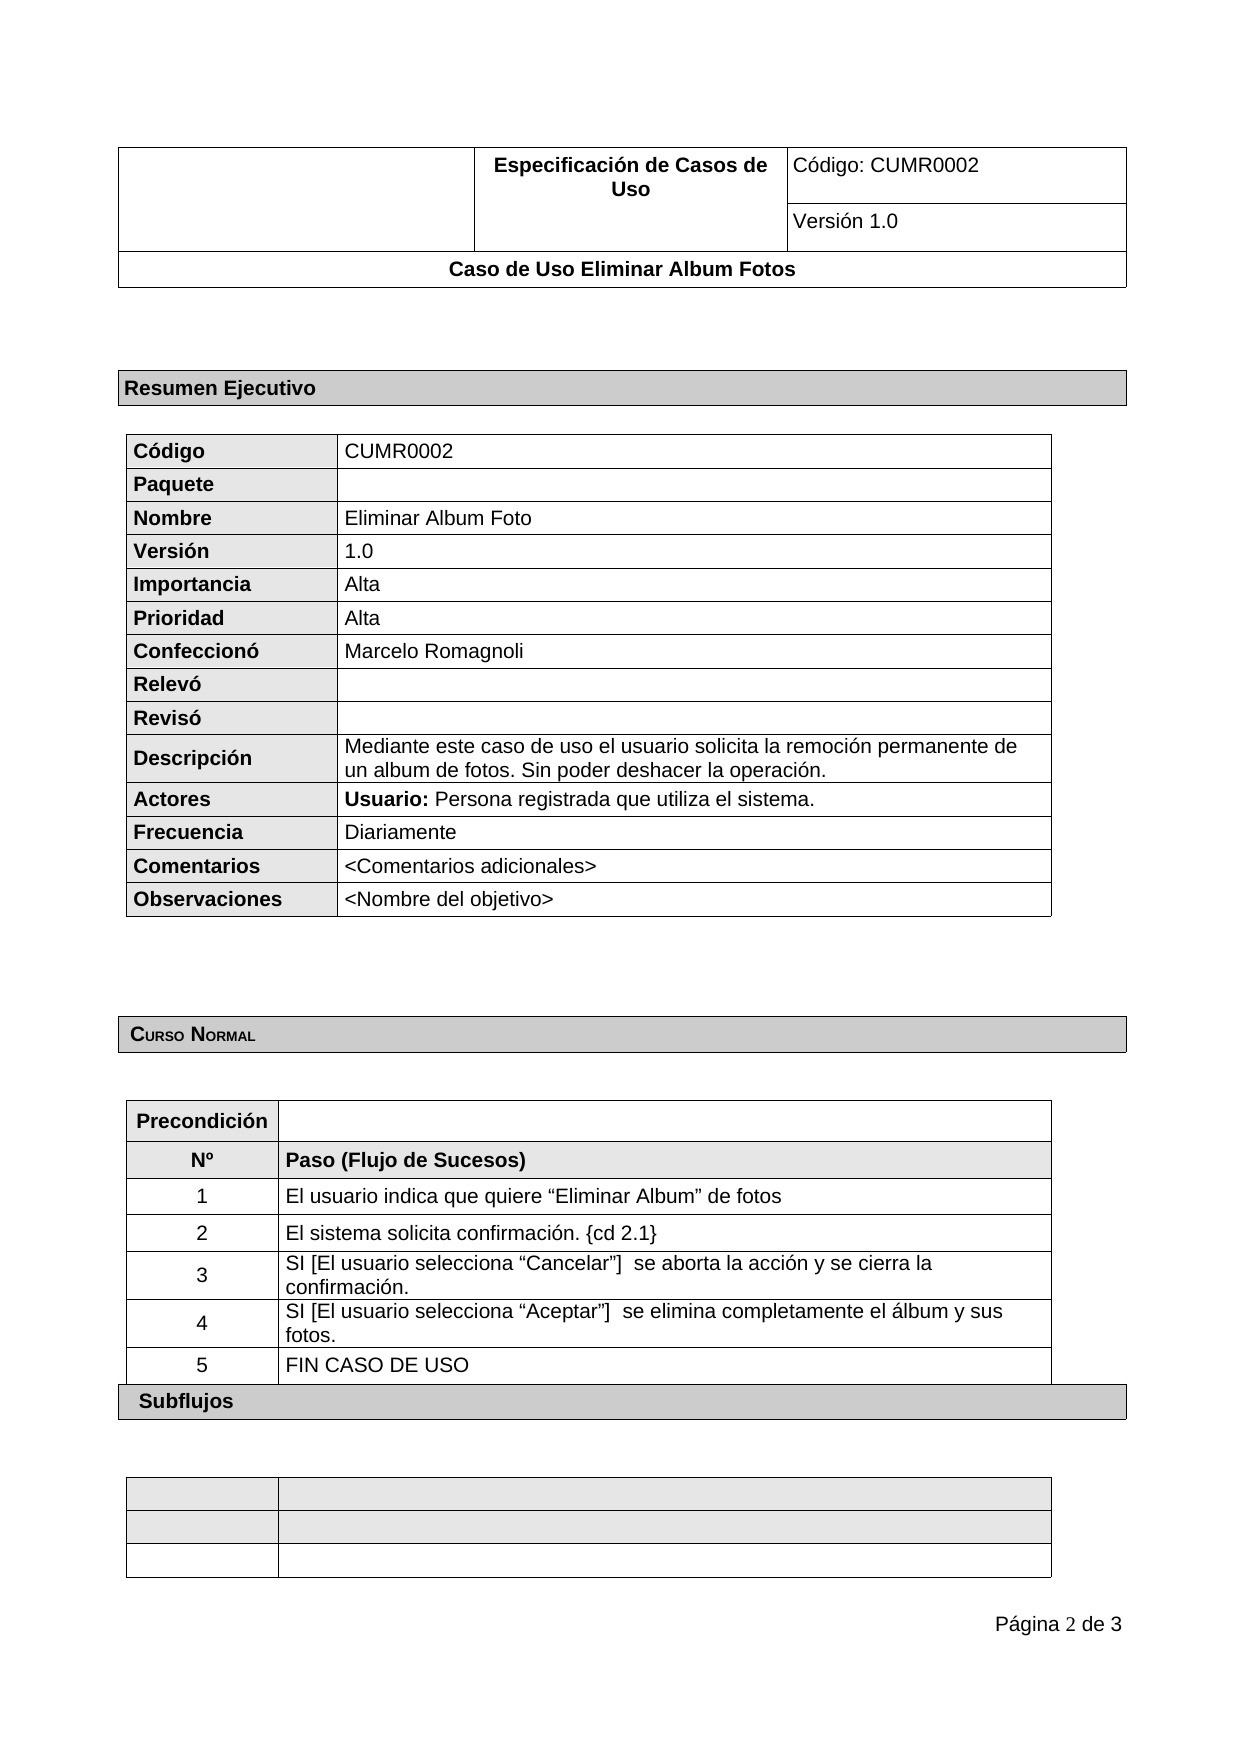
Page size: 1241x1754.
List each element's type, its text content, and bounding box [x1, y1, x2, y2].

table_cell <Comentarios adicionales> [338, 850, 1051, 882]
table_header Precondición [127, 1101, 278, 1141]
table_cell Prioridad [127, 602, 337, 634]
table_cell Marcelo Romagnoli [338, 635, 1051, 667]
table_cell Mediante este caso de uso el usuario solicita la remoción permanente de un album de fotos. Sin poder deshacer la operación. [338, 735, 1051, 782]
table_cell [338, 702, 1051, 734]
table_cell SI [El usuario selecciona “Cancelar”] se aborta la acción y se cierra la confirmación. [279, 1252, 1051, 1299]
table_cell Paquete [127, 469, 337, 501]
table_cell <Nombre del objetivo> [338, 883, 1051, 916]
table_header Código [127, 435, 337, 467]
table_cell [118, 1141, 126, 1178]
table_cell Comentarios [127, 850, 337, 882]
table_cell [1052, 1299, 1126, 1347]
table_cell Revisó [127, 702, 337, 734]
table_cell Observaciones [127, 883, 337, 916]
table_cell Alta [338, 569, 1051, 601]
table_cell [338, 669, 1051, 701]
table_cell FIN CASO DE USO [279, 1348, 1051, 1383]
table_header [279, 1478, 1051, 1510]
table_cell [127, 1544, 278, 1577]
table_cell [118, 1251, 126, 1299]
table_cell Diariamente [338, 817, 1051, 849]
table_cell [279, 1544, 1051, 1577]
table_cell Nombre [127, 502, 337, 534]
table_cell Alta [338, 602, 1051, 634]
table_cell [118, 1178, 126, 1214]
table_cell Descripción [127, 735, 337, 782]
table_cell [118, 1214, 126, 1251]
table_cell Frecuencia [127, 817, 337, 849]
table_cell Eliminar Album Foto [338, 502, 1051, 534]
table_cell [1052, 1251, 1126, 1299]
table_cell [1052, 1214, 1126, 1251]
table_cell El sistema solicita confirmación. {cd 2.1} [279, 1215, 1051, 1251]
table_cell Versión [127, 535, 337, 567]
table_cell Importancia [127, 569, 337, 601]
table_header Curso Normal [119, 1017, 1126, 1052]
table_cell [1052, 1178, 1126, 1214]
table_cell [127, 1511, 278, 1543]
table_header [1052, 1100, 1126, 1141]
table_header [127, 1478, 278, 1510]
table_cell Subflujos [119, 1385, 1126, 1419]
table_cell 1.0 [338, 535, 1051, 567]
table_cell Relevó [127, 669, 337, 701]
table_header CUMR0002 [338, 435, 1051, 467]
table_header [279, 1101, 1051, 1141]
table_cell SI [El usuario selecciona “Aceptar”] se elimina completamente el álbum y sus fotos. [279, 1300, 1051, 1347]
table_cell [338, 469, 1051, 501]
table_header [118, 1100, 126, 1141]
table_cell 2 [127, 1215, 278, 1251]
table_cell Actores [127, 783, 337, 816]
table_cell [1052, 1347, 1126, 1383]
table_cell 4 [127, 1300, 278, 1347]
table_cell 1 [127, 1179, 278, 1214]
table_cell [118, 1347, 126, 1383]
table_cell [279, 1511, 1051, 1543]
table_cell Confeccionó [127, 635, 337, 667]
table_header Resumen Ejecutivo [119, 371, 1126, 405]
table_cell Paso (Flujo de Sucesos) [279, 1142, 1051, 1178]
table_cell [118, 1299, 126, 1347]
table_cell El usuario indica que quiere “Eliminar Album” de fotos [279, 1179, 1051, 1214]
table_cell Usuario: Persona registrada que utiliza el sistema. [338, 783, 1051, 816]
table_cell Nº [127, 1142, 278, 1178]
table_cell 5 [127, 1348, 278, 1383]
table_cell [1052, 1141, 1126, 1178]
table_cell 3 [127, 1252, 278, 1299]
